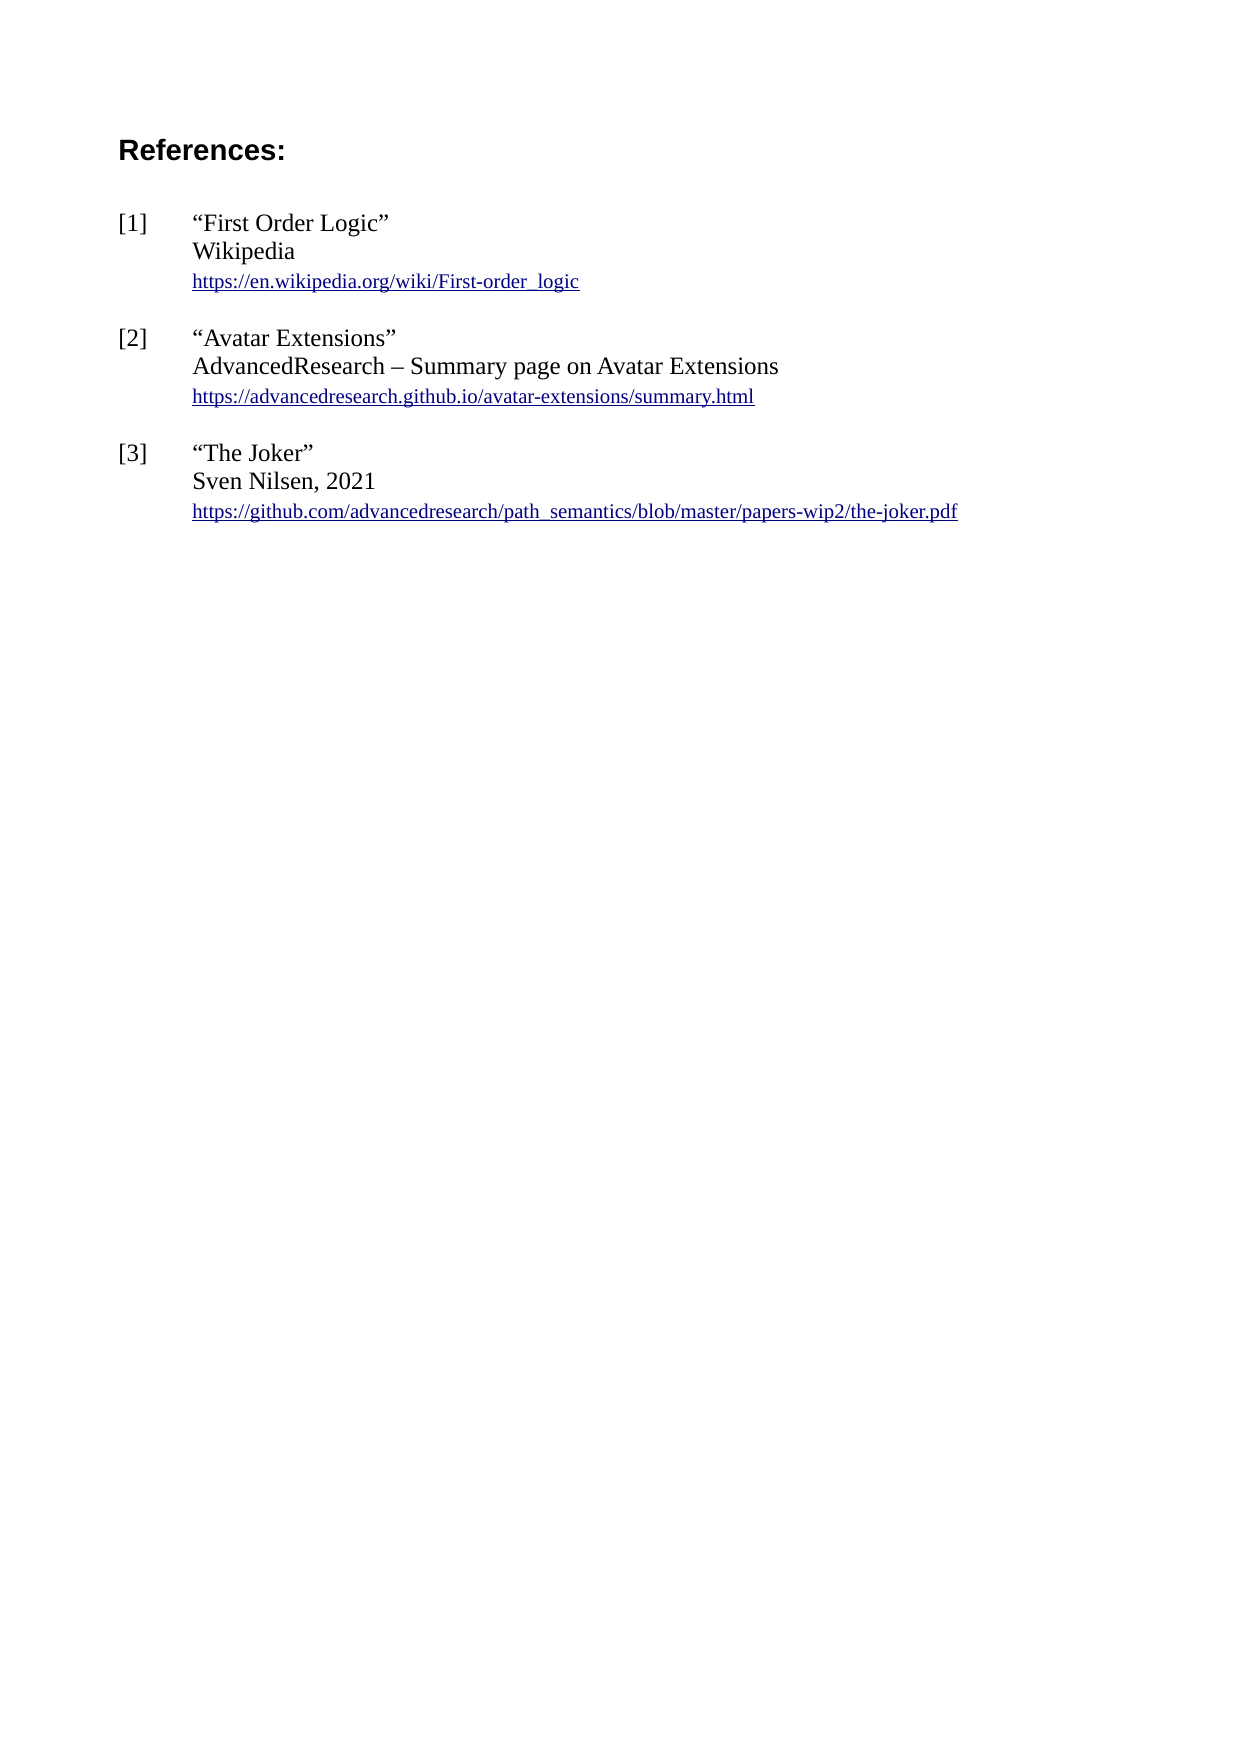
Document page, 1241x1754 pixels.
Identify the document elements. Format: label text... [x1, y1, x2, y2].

text AdvancedResearch – Summary page on Avatar Extensions [118, 351, 1122, 380]
text https://advancedresearch.github.io/avatar-extensions/summary.html [118, 380, 1122, 409]
subtitle References: [118, 133, 1122, 166]
text https://github.com/advancedresearch/path_semantics/blob/master/papers-wip2/the-joker.pdf [118, 495, 1122, 524]
text https://en.wikipedia.org/wiki/First-order_logic [118, 265, 1122, 294]
text [2] “Avatar Extensions” [118, 323, 1122, 351]
text [1] “First Order Logic” [118, 208, 1122, 236]
text [3] “The Joker” [118, 438, 1122, 466]
text Wikipedia [118, 236, 1122, 265]
text Sven Nilsen, 2021 [118, 466, 1122, 495]
